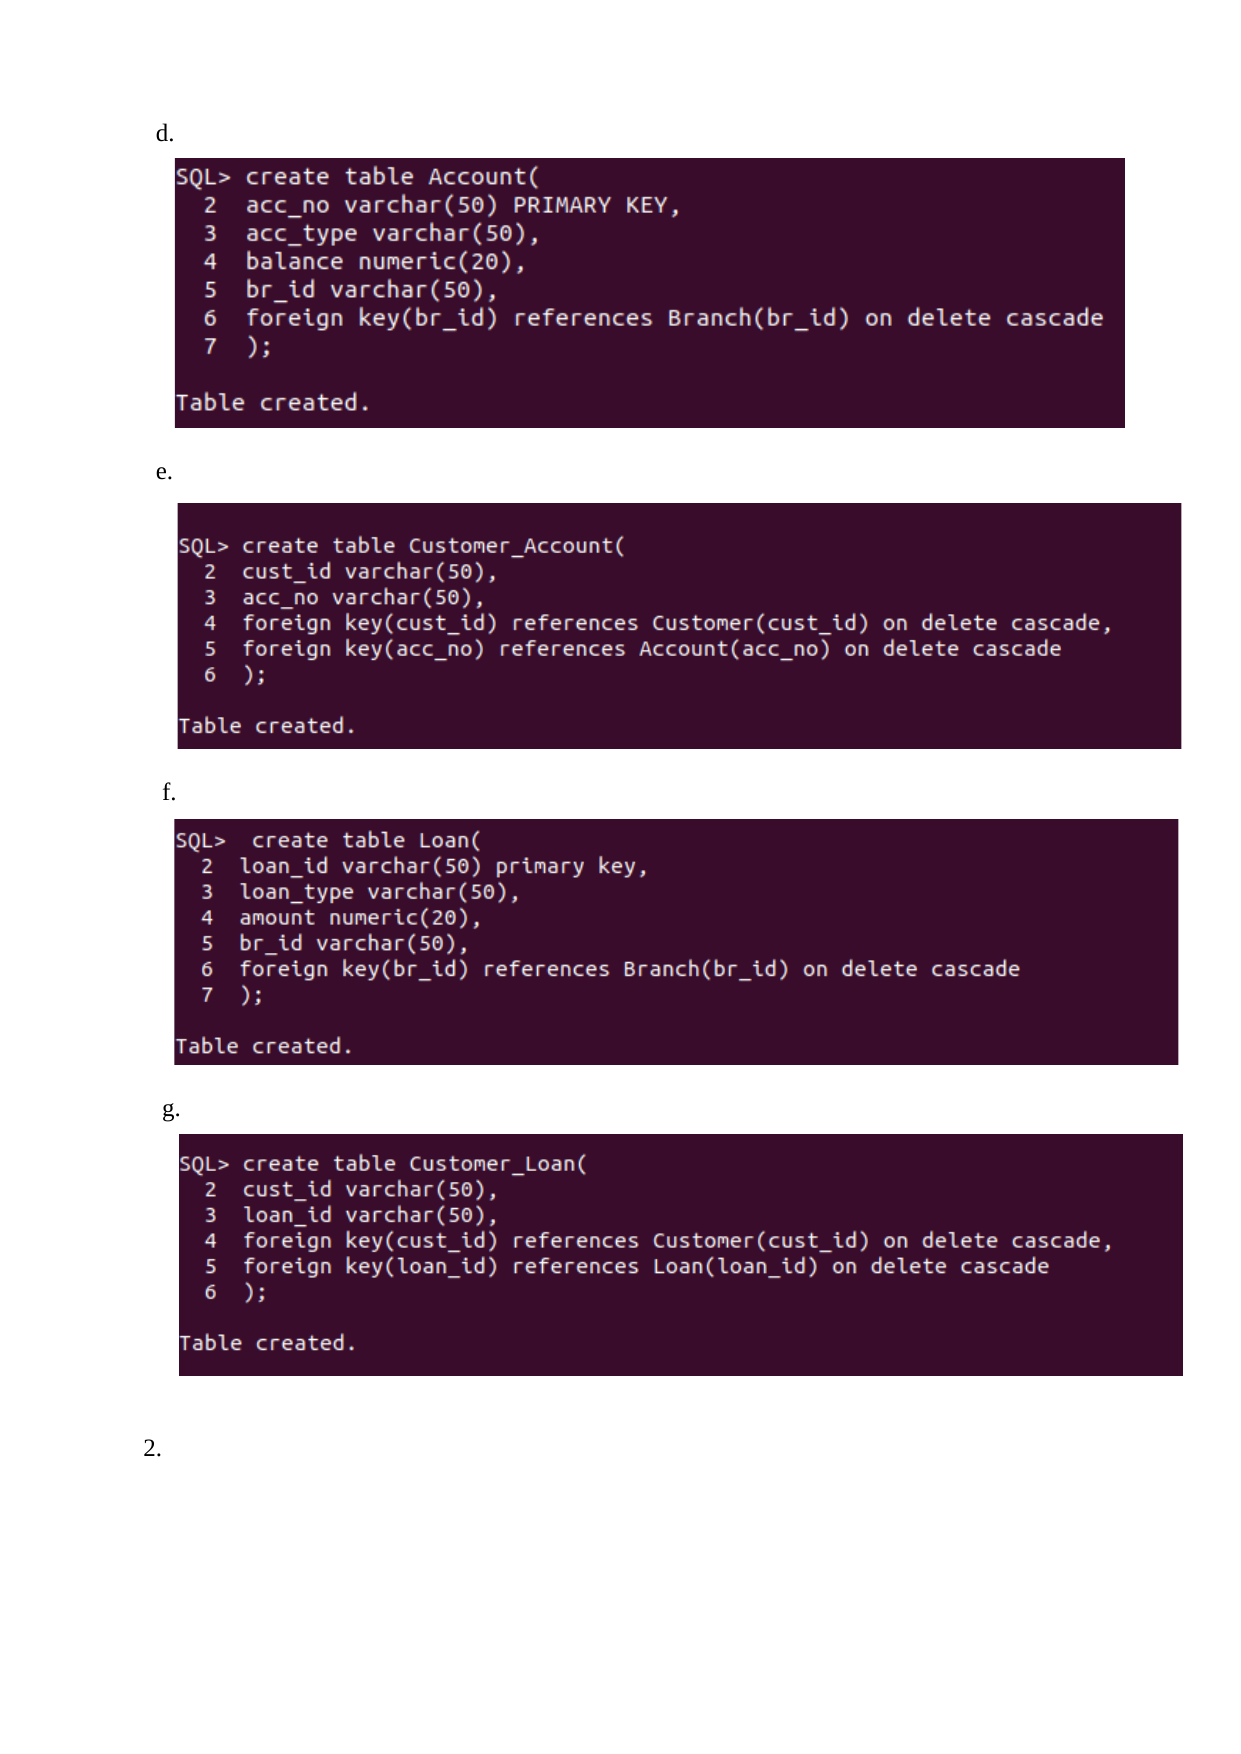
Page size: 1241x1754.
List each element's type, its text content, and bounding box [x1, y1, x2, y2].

picture [177, 503, 1182, 749]
text d. [118, 118, 1122, 147]
text g. [118, 1093, 1122, 1122]
text f. [118, 777, 1122, 806]
picture [174, 158, 1125, 428]
text 2. [118, 1433, 1122, 1462]
text e. [118, 456, 1122, 485]
picture [174, 819, 1179, 1065]
picture [179, 1134, 1183, 1376]
